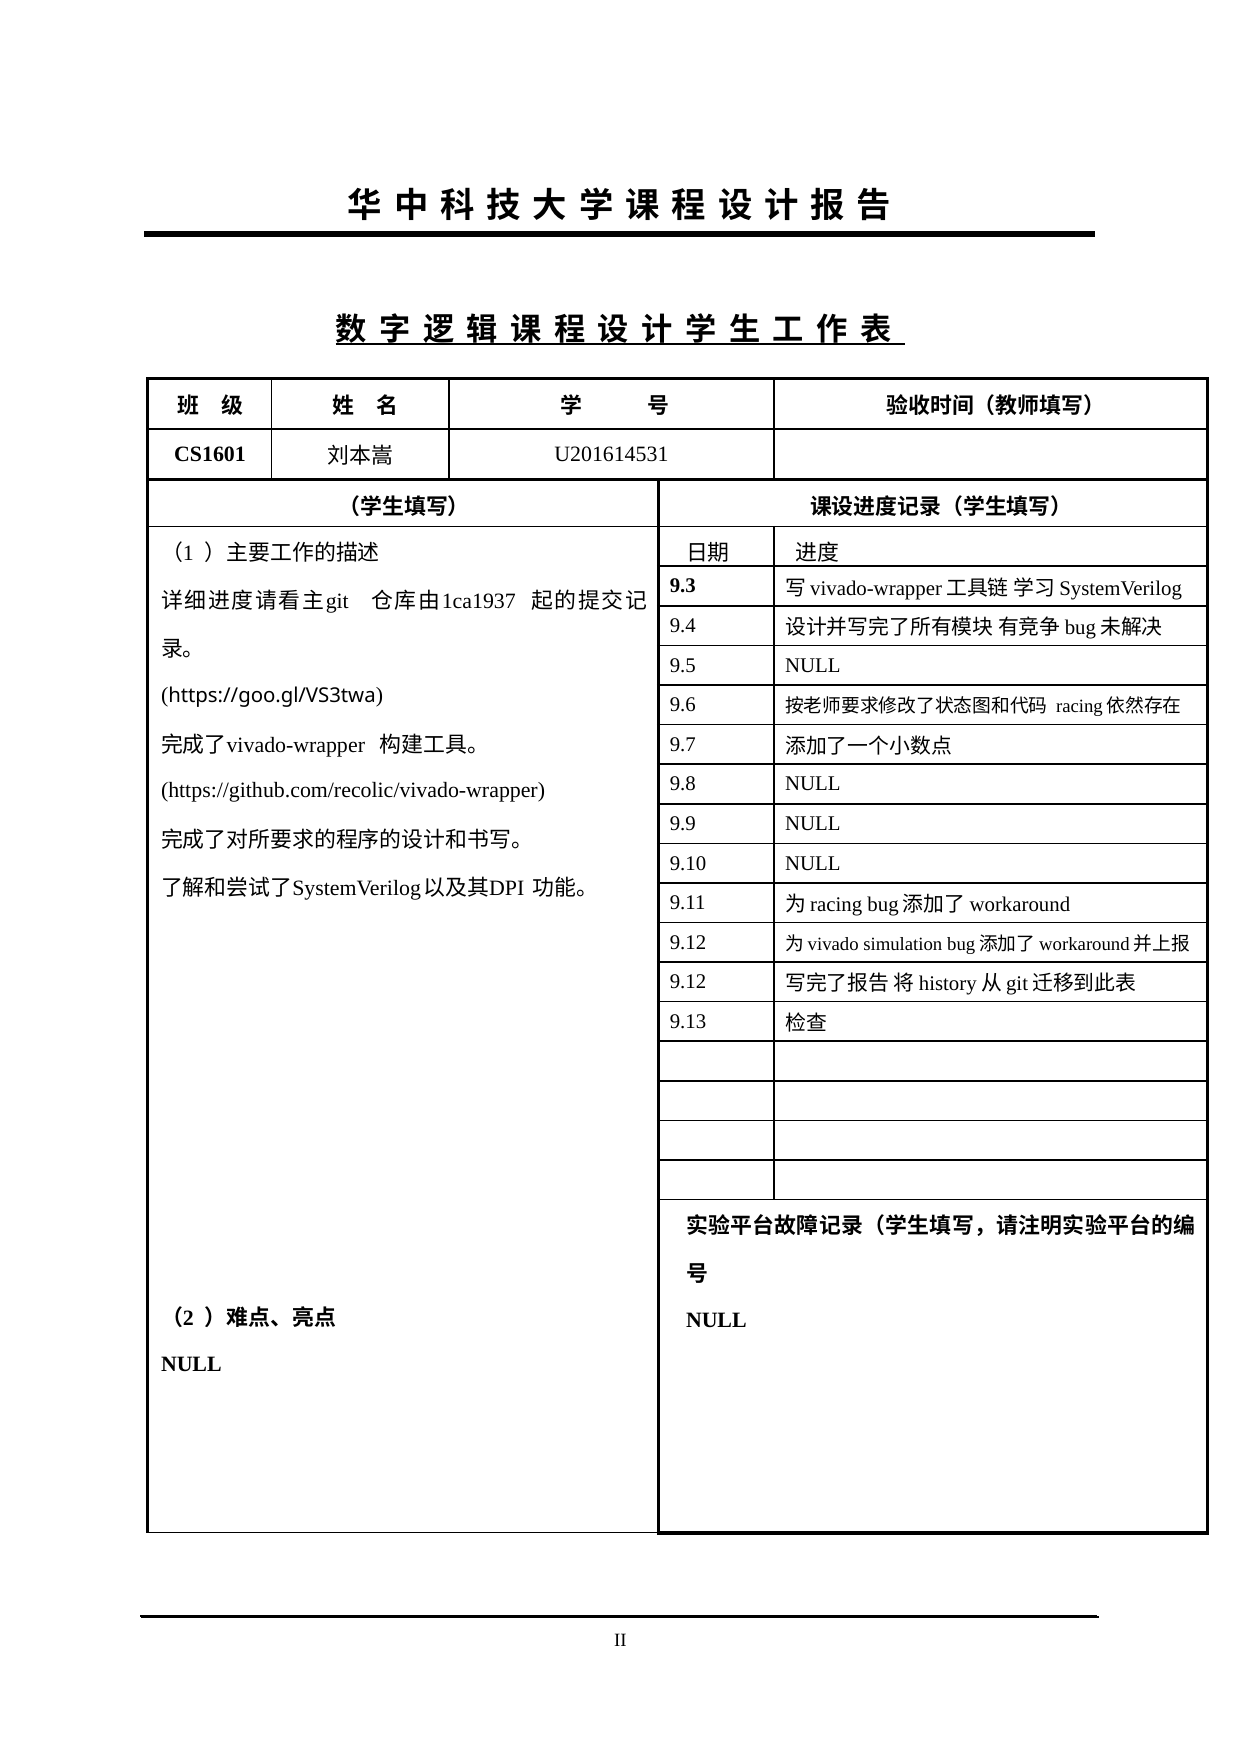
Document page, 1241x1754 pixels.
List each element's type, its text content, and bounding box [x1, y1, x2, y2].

table_cell 实验平台故障记录（学生填写，请注明实验平台的编号 NULL [660, 1200, 1206, 1531]
table_cell 进度 [775, 527, 1206, 565]
table_cell [775, 1121, 1206, 1159]
table_cell 刘本嵩 [272, 430, 448, 478]
table_cell 添加了一个小数点 [775, 725, 1206, 763]
table_cell [775, 1161, 1206, 1199]
table_cell [660, 1121, 773, 1159]
table_cell （1）主要工作的描述 详细进度请看主git仓库由1ca1937起的提交记录。 (https://goo.gl/VS3twa) 完成了vivado-wrapper构建工具。 (https://github.com/recolic/vivado-wrapper) 完成了对所要求的程序的设计和书写。 了解和尝试了SystemVerilog以及其DPI功能。 （2）难点、亮点 NULL [149, 527, 657, 1531]
table_cell [660, 1082, 773, 1119]
table_header 姓 名 [272, 380, 448, 428]
table_cell 9.13 [660, 1002, 773, 1040]
table_cell 写vivado-wrapper工具链 学习SystemVerilog [775, 567, 1206, 605]
table_cell [775, 1042, 1206, 1080]
table_cell 日期 [660, 527, 773, 565]
table_cell 写完了报告 将history从git迁移到此表 [775, 963, 1206, 1001]
table_header 验收时间（教师填写） [775, 380, 1206, 428]
table_cell NULL [775, 844, 1206, 882]
table_cell 9.3 [660, 567, 773, 605]
table_cell 为racing bug添加了workaround [775, 884, 1206, 922]
table_cell NULL [775, 765, 1206, 803]
table_cell 9.5 [660, 646, 773, 684]
table_cell NULL [775, 646, 1206, 684]
table_cell 9.12 [660, 963, 773, 1001]
table_cell NULL [775, 805, 1206, 842]
table_cell [660, 1161, 773, 1199]
table_cell U201614531 [450, 430, 773, 478]
table_cell 9.7 [660, 725, 773, 763]
table_cell 9.12 [660, 923, 773, 961]
table_cell 按老师要求修改了状态图和代码 racing依然存在 [775, 686, 1206, 724]
table_header 班 级 [149, 380, 271, 428]
text 数字逻辑课程设计学生工作表 [161, 282, 1079, 377]
table_cell 9.8 [660, 765, 773, 803]
table_cell [775, 1082, 1206, 1119]
table_cell （学生填写） [149, 481, 657, 526]
table_cell 检查 [775, 1002, 1206, 1040]
table_cell 课设进度记录（学生填写） [660, 481, 1206, 526]
table_cell 9.11 [660, 884, 773, 922]
table_cell 9.9 [660, 805, 773, 842]
table_cell 设计并写完了所有模块 有竞争bug未解决 [775, 607, 1206, 644]
table_header 学 号 [450, 380, 773, 428]
table_cell CS1601 [149, 430, 271, 478]
table_cell 为vivado simulation bug添加了workaround并上报 [775, 923, 1206, 961]
table_cell 9.6 [660, 686, 773, 724]
table_cell [775, 430, 1206, 478]
table_cell 9.10 [660, 844, 773, 882]
table_cell 9.4 [660, 607, 773, 644]
table_cell [660, 1042, 773, 1080]
